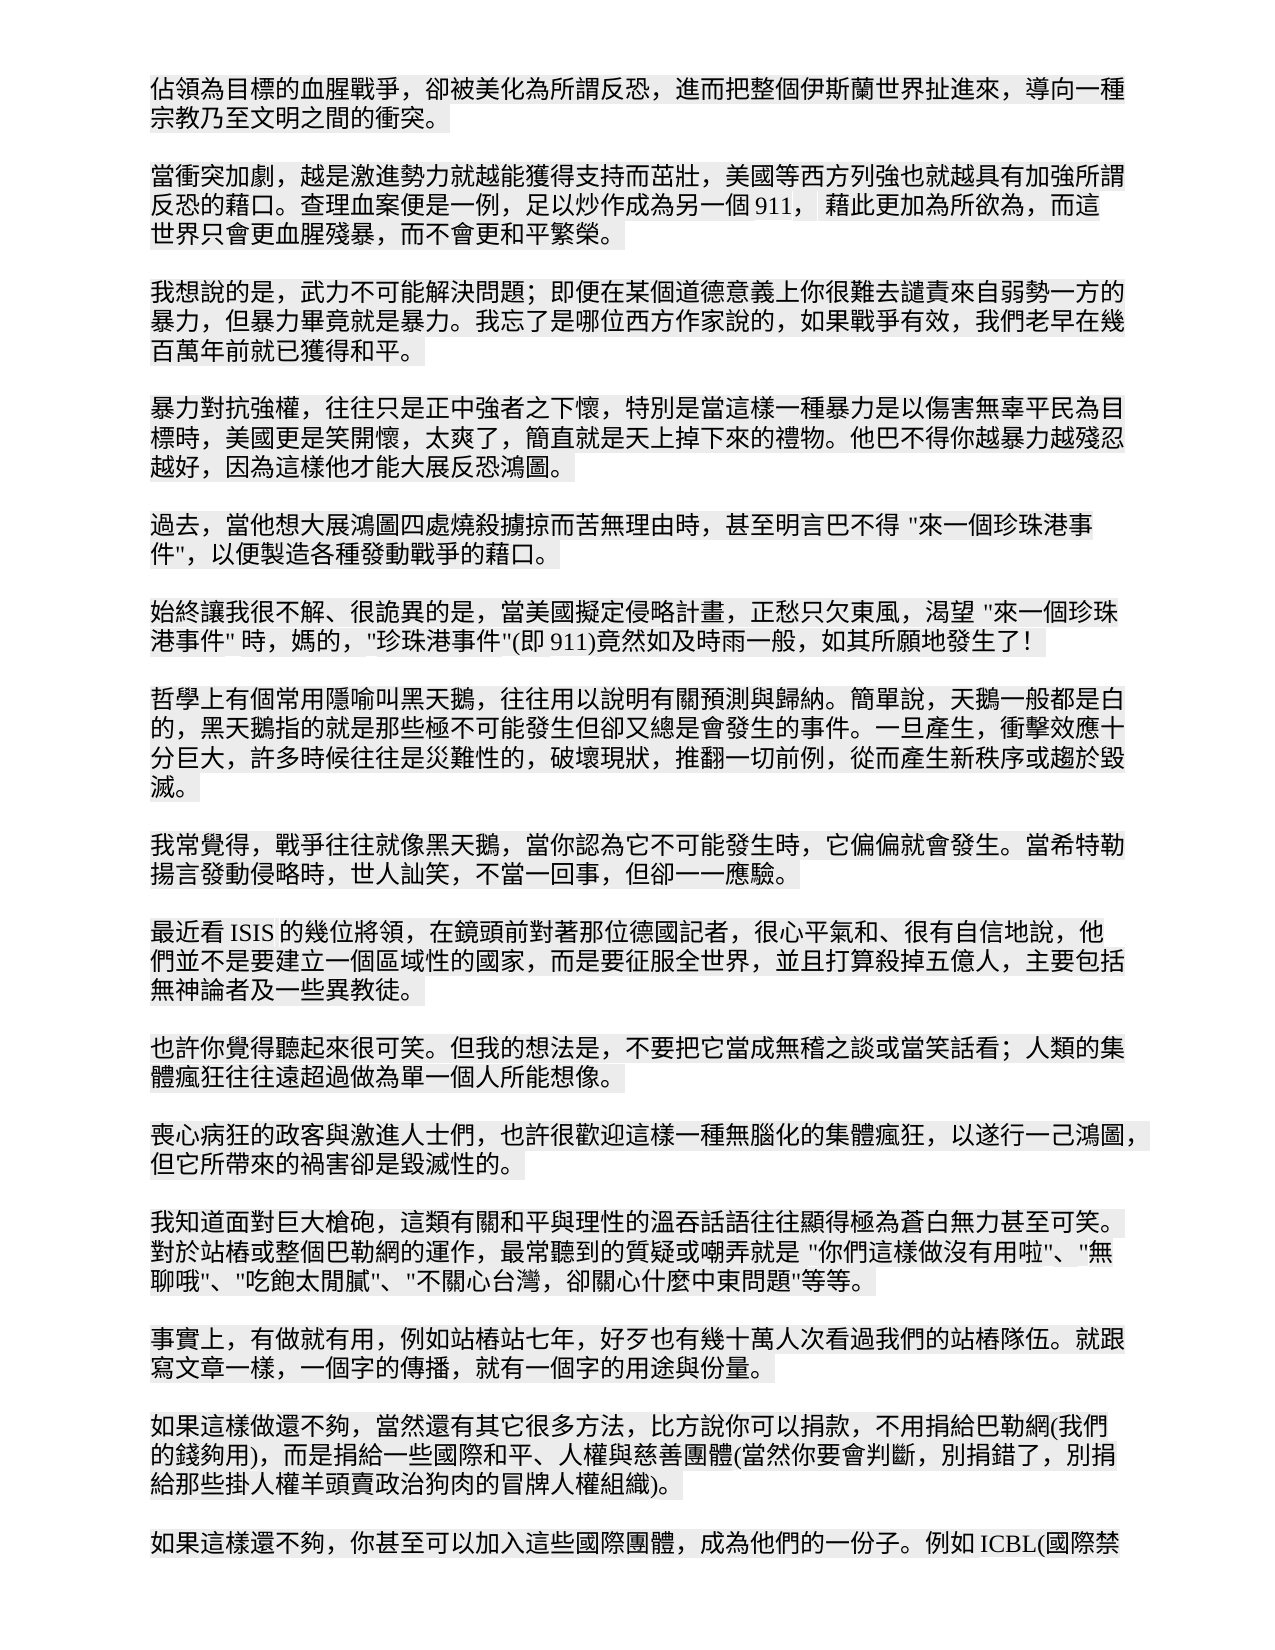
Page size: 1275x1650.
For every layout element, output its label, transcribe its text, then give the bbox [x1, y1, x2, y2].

text 反對西方惡行最難以說服他人之處往往在於，與其對抗者本身亦同樣充滿惡行，同樣以種種神聖之名行罪惡之實。例如因美國挑起敘利亞內戰而迅速茁壯的 ISIS，行事凶殘，不擇手段，便是一例。 可以想見，往後將會有更多血腥衝突與攻擊。我甚至常擔心會有更大規模的衝突，例如生化武器或核武攻擊。 最近有位德國記者，先前是位國會議員(名字我一時記不得，但很容易查到)，是第一位獲准進入ISIS領地採訪的西方人員，採訪為期十天，準備寫成一本書。 這位記者年歲已大，冒死進入採訪，得出同樣的結論就是："ISIS的危害恐怕遠超過世人的預估。" 這樣一種瘋狂而不擇手段的對抗勢力，往往逼使人們得二選一，有時不得不讓人對美國之暴力血腥裝聾做啞，默認其某種雖不正當但卻很難用簡單語言加以譴責的 "正當性"。 但同樣也有另外一些人，卻選擇投入(與美國亦敵亦友但目前表面上敵對的)ISIS 陣營。特別是那些飽受美國等西方列強摧殘的人民，在痛恨之餘，寧可選擇跟自己較為親近的一方。這多少也說明了ISIS其實具有某種區域性乃至世界性的 "民意基礎" 的原因。 自從老少布希等人分別發動侵略伊拉克及阿富汗戰爭以來，這一切純粹以搜括掠奪及侵略佔領為目標的血腥戰爭，卻被美化為所謂反恐，進而把整個伊斯蘭世界扯進來，導向一種宗教乃至文明之間的衝突。 當衝突加劇，越是激進勢力就越能獲得支持而茁壯，美國等西方列強也就越具有加強所謂反恐的藉口。查理血案便是一例，足以炒作成為另一個911， 藉此更加為所欲為，而這世界只會更血腥殘暴，而不會更和平繁榮。 我想說的是，武力不可能解決問題；即便在某個道德意義上你很難去譴責來自弱勢一方的暴力，但暴力畢竟就是暴力。我忘了是哪位西方作家說的，如果戰爭有效，我們老早在幾百萬年前就已獲得和平。 暴力對抗強權，往往只是正中強者之下懷，特別是當這樣一種暴力是以傷害無辜平民為目標時，美國更是笑開懷，太爽了，簡直就是天上掉下來的禮物。他巴不得你越暴力越殘忍越好，因為這樣他才能大展反恐鴻圖。 過去，當他想大展鴻圖四處燒殺擄掠而苦無理由時，甚至明言巴不得 "來一個珍珠港事件"，以便製造各種發動戰爭的藉口。 始終讓我很不解、很詭異的是，當美國擬定侵略計畫，正愁只欠東風，渴望 "來一個珍珠港事件" 時，媽的，"珍珠港事件"(即911)竟然如及時雨一般，如其所願地發生了！ 哲學上有個常用隱喻叫黑天鵝，往往用以說明有關預測與歸納。簡單說，天鵝一般都是白的，黑天鵝指的就是那些極不可能發生但卻又總是會發生的事件。一旦產生，衝擊效應十分巨大，許多時候往往是災難性的，破壞現狀，推翻一切前例，從而產生新秩序或趨於毀滅。 我常覺得，戰爭往往就像黑天鵝，當你認為它不可能發生時，它偏偏就會發生。當希特勒揚言發動侵略時，世人訕笑，不當一回事，但卻一一應驗。 最近看ISIS的幾位將領，在鏡頭前對著那位德國記者，很心平氣和、很有自信地說，他們並不是要建立一個區域性的國家，而是要征服全世界，並且打算殺掉五億人，主要包括無神論者及一些異教徒。 也許你覺得聽起來很可笑。但我的想法是，不要把它當成無稽之談或當笑話看；人類的集體瘋狂往往遠超過做為單一個人所能想像。 喪心病狂的政客與激進人士們，也許很歡迎這樣一種無腦化的集體瘋狂，以遂行一己鴻圖，但它所帶來的禍害卻是毀滅性的。 我知道面對巨大槍砲，這類有關和平與理性的溫吞話語往往顯得極為蒼白無力甚至可笑。對於站樁或整個巴勒網的運作，最常聽到的質疑或嘲弄就是 "你們這樣做沒有用啦"、"無聊哦"、"吃飽太閒膩"、"不關心台灣，卻關心什麼中東問題"等等。 事實上，有做就有用，例如站樁站七年，好歹也有幾十萬人次看過我們的站樁隊伍。就跟寫文章一樣，一個字的傳播，就有一個字的用途與份量。 如果這樣做還不夠，當然還有其它很多方法，比方說你可以捐款，不用捐給巴勒網(我們的錢夠用)，而是捐給一些國際和平、人權與慈善團體(當然你要會判斷，別捐錯了，別捐給那些掛人權羊頭賣政治狗肉的冒牌人權組織)。 如果這樣還不夠，你甚至可以加入這些國際團體，成為他們的一份子。例如ICBL(國際禁雷組織)，坂本龍一也是它的支持者，曾出過一塊CD叫ZERO LANDMINE，非常好聽。坂本龍一說，促使他寫這些曲子的原因是因為他聽到許多志工參與拆雷而傷亡的故事，讓他很感動。 當然，你也可以選擇過你所謂 "你自己的生活"，對這一切完全不聞不問。這當然也是一種自由。只是我不太相信在同一個地球上，戰亂頻仍，生靈塗炭，有人真能採取所謂中立不管事的立場而真能置身事外。 你的所謂中立，你的所謂自閉，你的所謂 "過自己的生活"、"顧好自己就好"，其實仍然還是一種立場，一種抉擇。"不做抉擇" 更是一種主流抉擇，而這樣一種抉擇恰恰是主流勢力所歡迎，等於是自我繳械，任人宰割，但卻以為自己很清高，很瀟灑，很踏實，很浪漫，只熱愛什麼藝術，只熱愛什麼風花雪月，只熱愛什麼個人喜好等等。這其實全是自欺欺人的錯覺與自我陶醉的妄想。 我相信詩，相信詩的力量勝於砲彈，但我不相信詩人哲人真能與世隔絕。沒有血肉的詩不叫詩，頂多算是夢遺或手淫；沒有血肉的思想也不叫思想，而是無聊的空想與妄想。 即便像維根斯坦那樣盡一切努力避免公眾化，盡量與世隔絕、一心想望著屬靈世界的人，仍然還是關注腳下這個世界，並對它做出回應，甚至自願從軍，自願到醫院照顧傷患與病人，他說，他想藉此做為他對這世界的一個回報。 陳真 ======================== 圖片請見：http://goo.gl/Tzg8Fe 奈及利亞連兩日出現10歲女童人肉炸彈 市場引爆死傷慘重 Sid Weng 2015/01/12 博科聖地正運用包著頭巾的年輕女孩著手開發恐怖攻擊新路徑，而這項新手法將使當地穆斯林女性不分老少統統變成可疑份子，令警方防不勝防。 0 留言 上週在奈及利亞東北部波諾州巴加鎮屠殺2千人、寫下該組織血腥歷史新頁的伊斯蘭教聖戰組織「博科聖地」（Boko Haram），疑似再犯下令人髮指的惡行！ 自由報導，10日中午，一名年紀約10歲的女童－包著頭巾、腰部被纏上定時炸彈，隻身前往波諾州首府邁杜古里（Maiduguri）假日人潮擁擠的市集，拒絕接受負責當地安全的民防隊之金屬探測器檢查；志工注意到她的腰際有凸出物，還來不及加以隔離，炸彈就此引爆。波諾州警方發言人表示，這起攻擊案造成至少20人死亡，另有18人重傷。 Photo Credit: Reuters/達志影像 Photo Credit: Reuters/達志影像 聯合報導，民防人員穆斯塔法說，爆炸發生於女孩在市場入口接受檢查時。他說：「我懷疑她根本不知道身上綁了什麼東西。」目擊者說：「當時金屬探測器發出聲響，顯示她的衣服下面藏有金屬，但還沒來得及把她帶離群眾，炸彈就爆炸了。我們認為有共犯在附近觀察，遙控引爆。」 繼10日1女童在邁杜古利的市場身綁炸彈爆炸後，11日又有2名約10歲女童，在東北部尤北省波提史庫姆鎮的1個販賣手機露天市場自我引爆，包括炸彈客在內共3人死亡，至少26人受傷。 目前尚無組織出面承認犯行，但去年在奈及利亞東北方綁架數百名女學生、近來常用女性做人肉炸彈的博科聖地已成眾矢之的：若博科聖地確為本案真兇，以孩童做為自殺炸彈客的暴行，已再創兇殘紀錄。 Photo Credit: AP/達志影像 Photo Credit: AP/達志影像 奈國北部穆斯林人口眾多，博科聖地以實施伊斯蘭律法的波諾州做為大本營。當地員警指出，該組織正運用包著頭巾的年輕女孩著手開發恐怖攻擊新路徑，而這項新手法將使當地穆斯林女性不分老少統統變成可疑份子，令警方防不勝防。 人口有1億7千萬的奈及利亞是非洲人口最多國家，也是非洲最大能源生產國，博科聖地想要重建中世紀哈里發國，是奈及利亞最重大的安全威脅。奈及利亞將在5週後舉行總統大選，博科聖地近期不斷引發流血事件。美國國務院9日譴責博科聖地罔顧人命、以暴力攻擊無辜平民，要求恐怖份子負起全責。 [150, 75, 1125, 1558]
